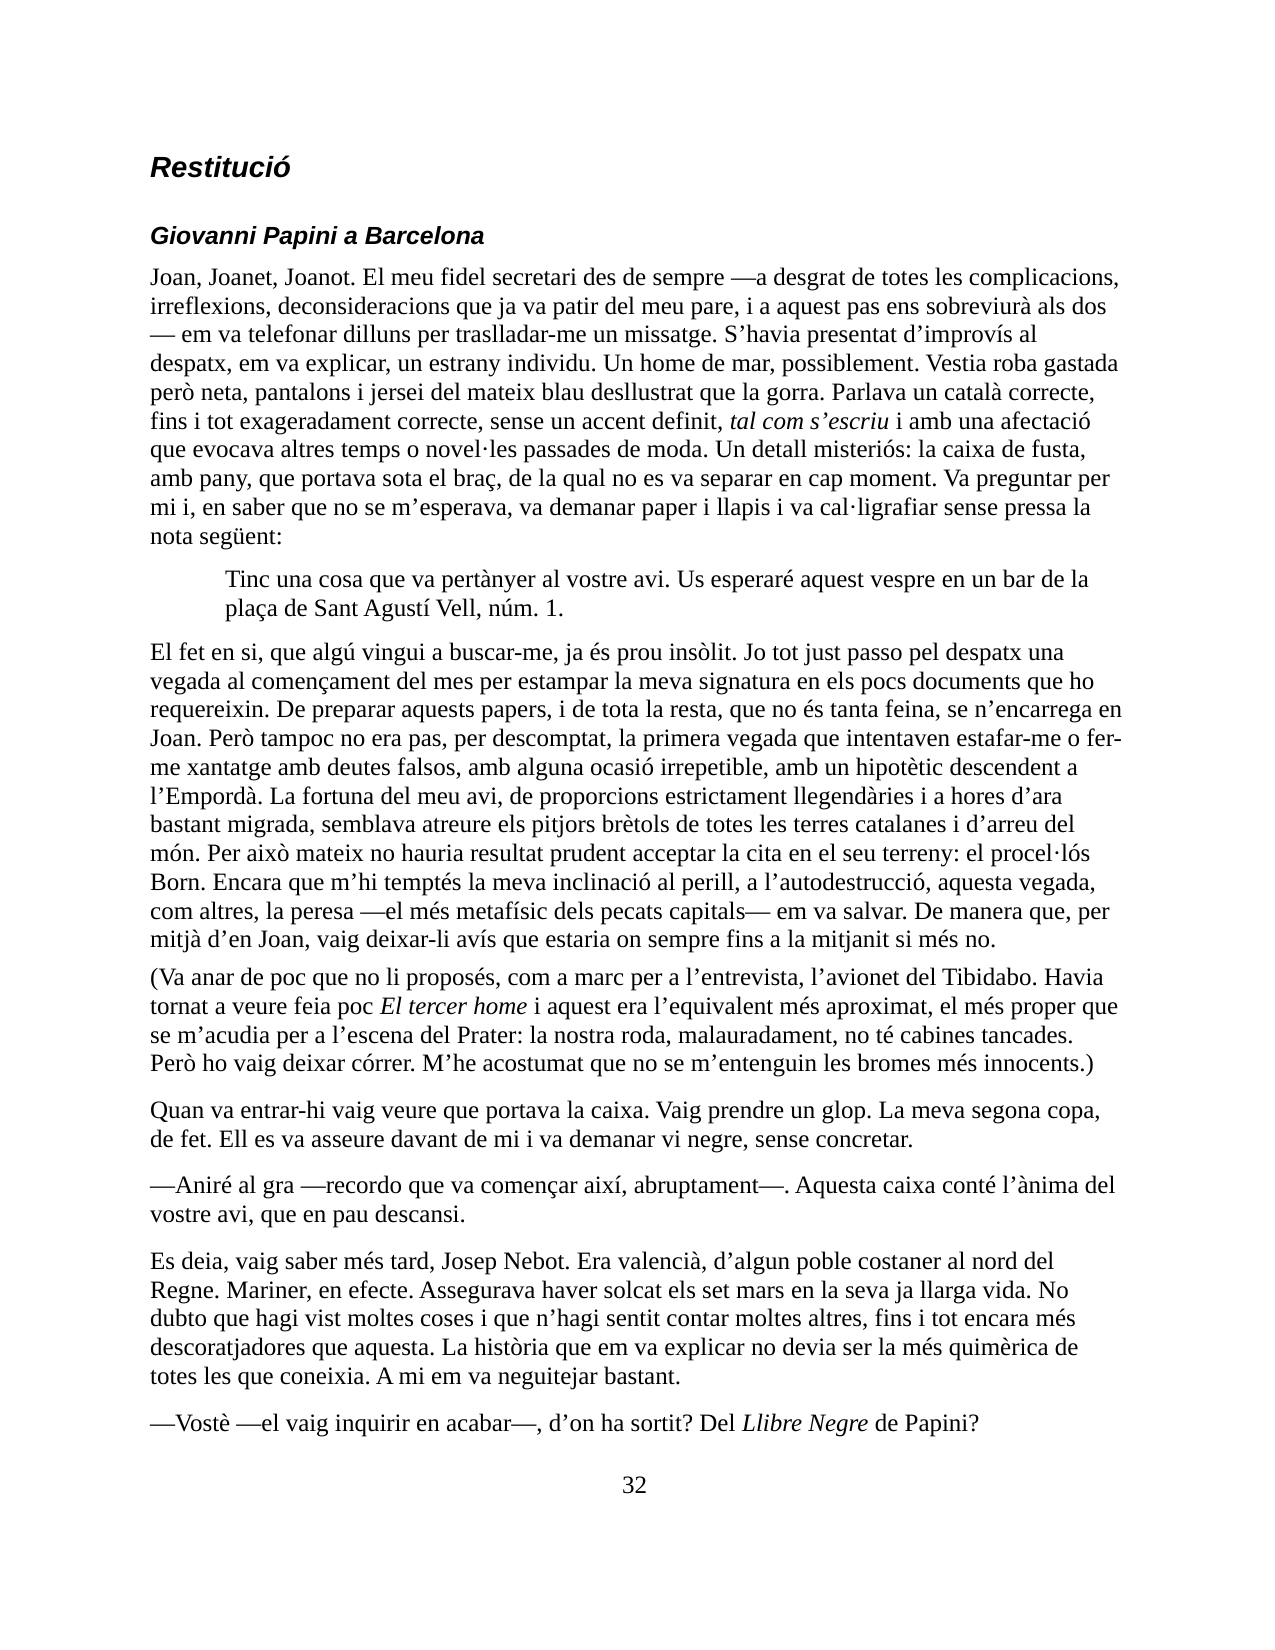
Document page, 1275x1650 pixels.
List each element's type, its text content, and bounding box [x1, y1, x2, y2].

subtitle Giovanni Papini a Barcelona [150, 221, 1125, 249]
text —Aniré al gra —recordo que va començar així, abruptament—. Aquesta caixa conté l’ànima del vostre avi, que en pau descansi. [150, 1171, 1125, 1228]
text Es deia, vaig saber més tard, Josep Nebot. Era valencià, d’algun poble costaner al nord del Regne. Mariner, en efecte. Assegurava haver solcat els set mars en la seva ja llarga vida. No dubto que hagi vist moltes coses i que n’hagi sentit contar moltes altres, fins i tot encara més descoratjadores que aquesta. La història que em va explicar no devia ser la més quimèrica de totes les que coneixia. A mi em va neguitejar bastant. [150, 1246, 1125, 1390]
text El fet en si, que algú vingui a buscar-me, ja és prou insòlit. Jo tot just passo pel despatx una vegada al començament del mes per estampar la meva signatura en els pocs documents que ho requereixin. De preparar aquests papers, i de tota la resta, que no és tanta feina, se n’encarrega en Joan. Però tampoc no era pas, per descomptat, la primera vegada que intentaven estafar-me o fer-me xantatge amb deutes falsos, amb alguna ocasió irrepetible, amb un hipotètic descendent a l’Empordà. La fortuna del meu avi, de proporcions estrictament llegendàries i a hores d’ara bastant migrada, semblava atreure els pitjors brètols de totes les terres catalanes i d’arreu del món. Per això mateix no hauria resultat prudent acceptar la cita en el seu terreny: el procel·lós Born. Encara que m’hi temptés la meva inclinació al perill, a l’autodestrucció, aquesta vegada, com altres, la peresa —el més metafísic dels pecats capitals— em va salvar. De manera que, per mitjà d’en Joan, vaig deixar-li avís que estaria on sempre fins a la mitjanit si més no. [150, 637, 1125, 953]
subtitle Restitució [150, 150, 1125, 183]
text —Vostè —el vaig inquirir en acabar—, d’on ha sortit? Del Llibre Negre de Papini? [150, 1408, 1125, 1436]
text Quan va entrar-hi vaig veure que portava la caixa. Vaig prendre un glop. La meva segona copa, de fet. Ell es va asseure davant de mi i va demanar vi negre, sense concretar. [150, 1095, 1125, 1153]
text Joan, Joanet, Joanot. El meu fidel secretari des de sempre —a desgrat de totes les complicacions, irreflexions, deconsideracions que ja va patir del meu pare, i a aquest pas ens sobreviurà als dos— em va telefonar dilluns per traslladar-me un missatge. S’havia presentat d’improvís al despatx, em va explicar, un estrany individu. Un home de mar, possiblement. Vestia roba gastada però neta, pantalons i jersei del mateix blau desllustrat que la gorra. Parlava un català correcte, fins i tot exageradament correcte, sense un accent definit, tal com s’escriu i amb una afectació que evocava altres temps o novel·les passades de moda. Un detall misteriós: la caixa de fusta, amb pany, que portava sota el braç, de la qual no es va separar en cap moment. Va preguntar per mi i, en saber que no se m’esperava, va demanar paper i llapis i va cal·ligrafiar sense pressa la nota següent: [150, 262, 1125, 549]
text Tinc una cosa que va pertànyer al vostre avi. Us esperaré aquest vespre en un bar de la plaça de Sant Agustí Vell, núm. 1. [225, 564, 1125, 622]
text (Va anar de poc que no li proposés, com a marc per a l’entrevista, l’avionet del Tibidabo. Havia tornat a veure feia poc El tercer home i aquest era l’equivalent més aproximat, el més proper que se m’acudia per a l’escena del Prater: la nostra roda, malauradament, no té cabines tancades. Però ho vaig deixar córrer. M’he acostumat que no se m’entenguin les bromes més innocents.) [150, 962, 1125, 1077]
